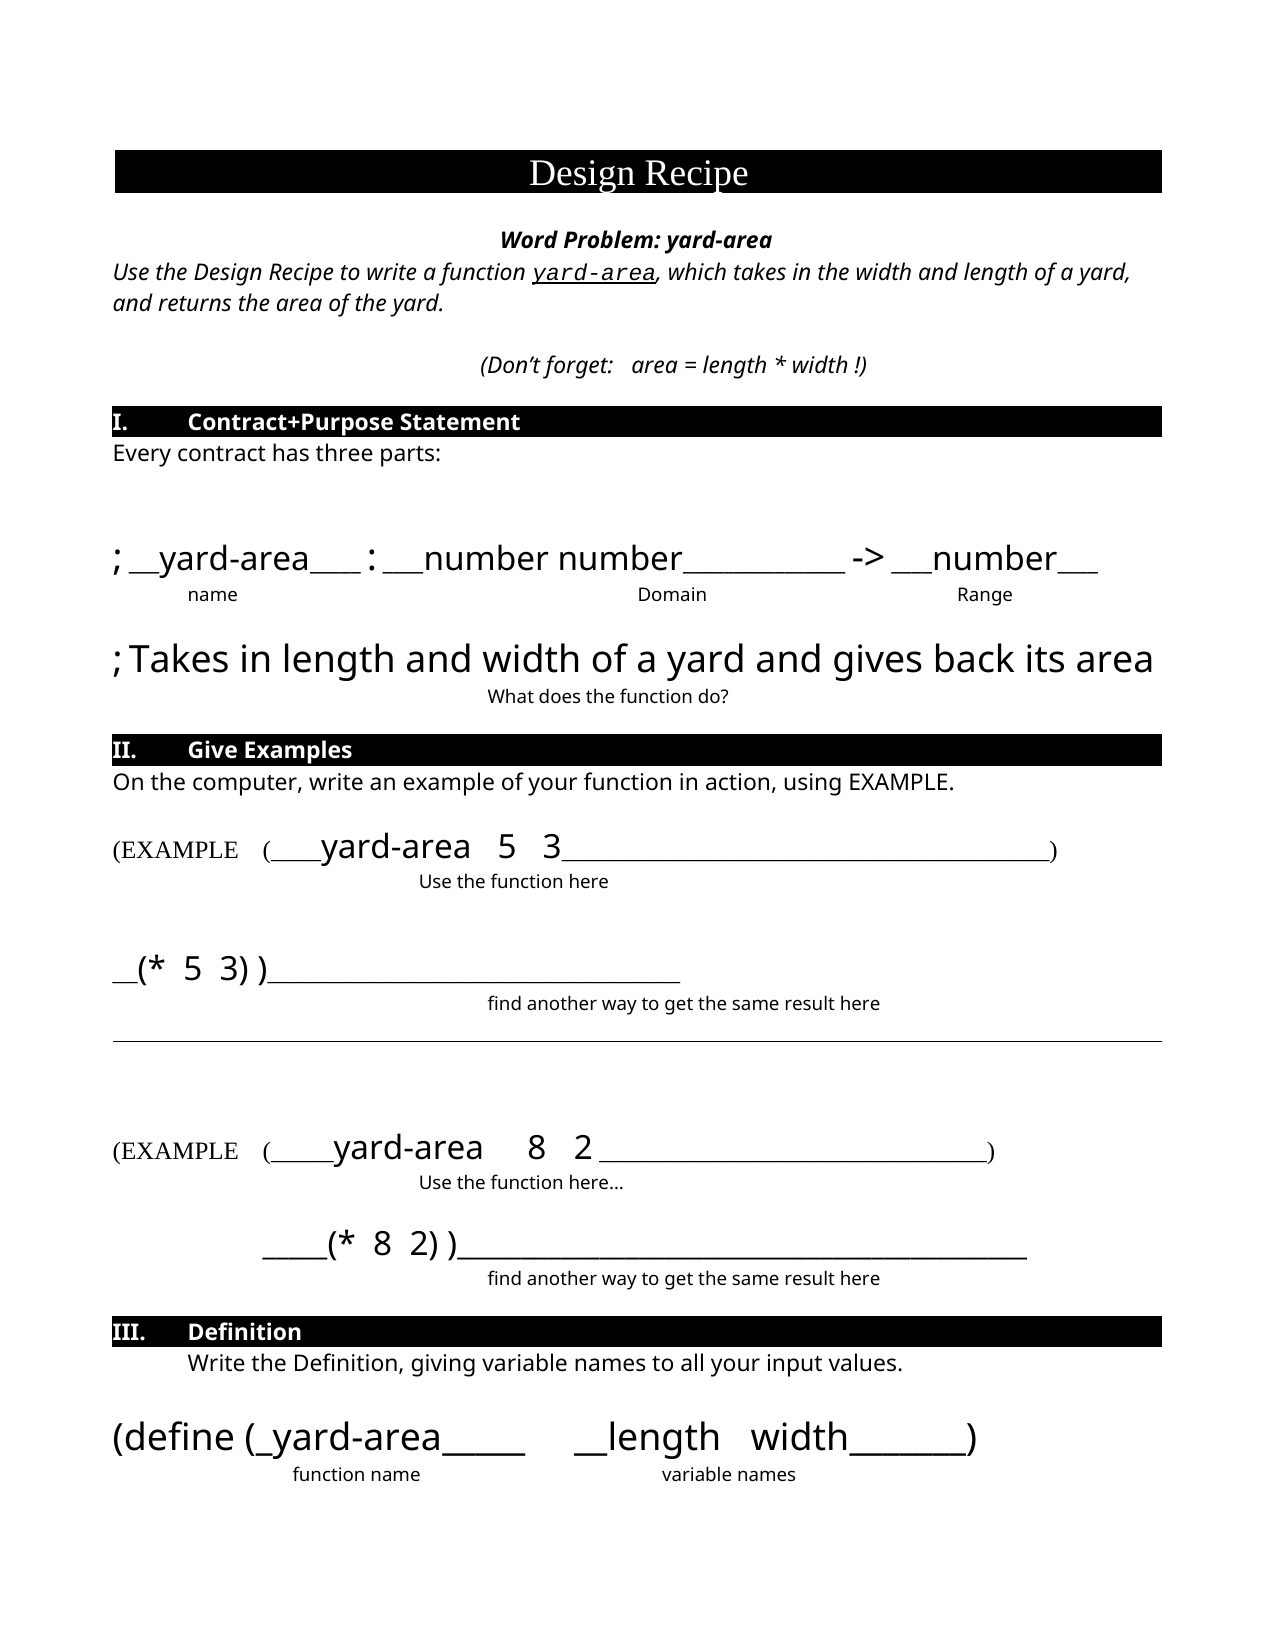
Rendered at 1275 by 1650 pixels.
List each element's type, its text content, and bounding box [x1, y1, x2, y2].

text ; Takes in length and width of a yard and gives back its area [112, 633, 1162, 684]
text Use the function here… [337, 1169, 1162, 1195]
text function name variable names [112, 1461, 1162, 1486]
text Every contract has three parts: [112, 437, 1162, 468]
text What does the function do? [112, 684, 1162, 709]
text find another way to get the same result here [487, 1266, 1162, 1291]
text On the computer, write an example of your function in action, using EXAMPLE. [112, 766, 1162, 797]
text Word Problem: yard-area [112, 224, 1162, 256]
text find another way to get the same result here [487, 990, 1162, 1016]
text name Domain Range [112, 582, 1162, 607]
subtitle Design Recipe [115, 150, 1162, 193]
subtitle Definition [112, 1316, 1162, 1347]
text (Don’t forget: area = length * width !) [112, 349, 1162, 381]
text ; ___yard-area_____ : ____number number________________ -> ____number____ [112, 531, 1162, 582]
text Use the Design Recipe to write a function yard-area, which takes in the width and length of a yard, and returns the area of the yard. [112, 256, 1162, 349]
text __(* 5 3) )_________________________________ [112, 945, 1162, 990]
text (EXAMPLE (_____yard-area 8 2 _______________________________) [112, 1124, 1162, 1169]
text (define (_yard-area_____ __length width_______) [112, 1410, 1162, 1461]
subtitle Give Examples [112, 734, 1162, 766]
list Write the Definition, giving variable names to all your input values. [150, 1347, 1162, 1379]
text Use the function here [337, 868, 1162, 894]
subtitle Contract+Purpose Statement [112, 406, 1162, 437]
text (EXAMPLE (____yard-area 5 3_______________________________________) [112, 823, 1162, 868]
text _____(* 8 2) )____________________________________________ [187, 1220, 1162, 1266]
